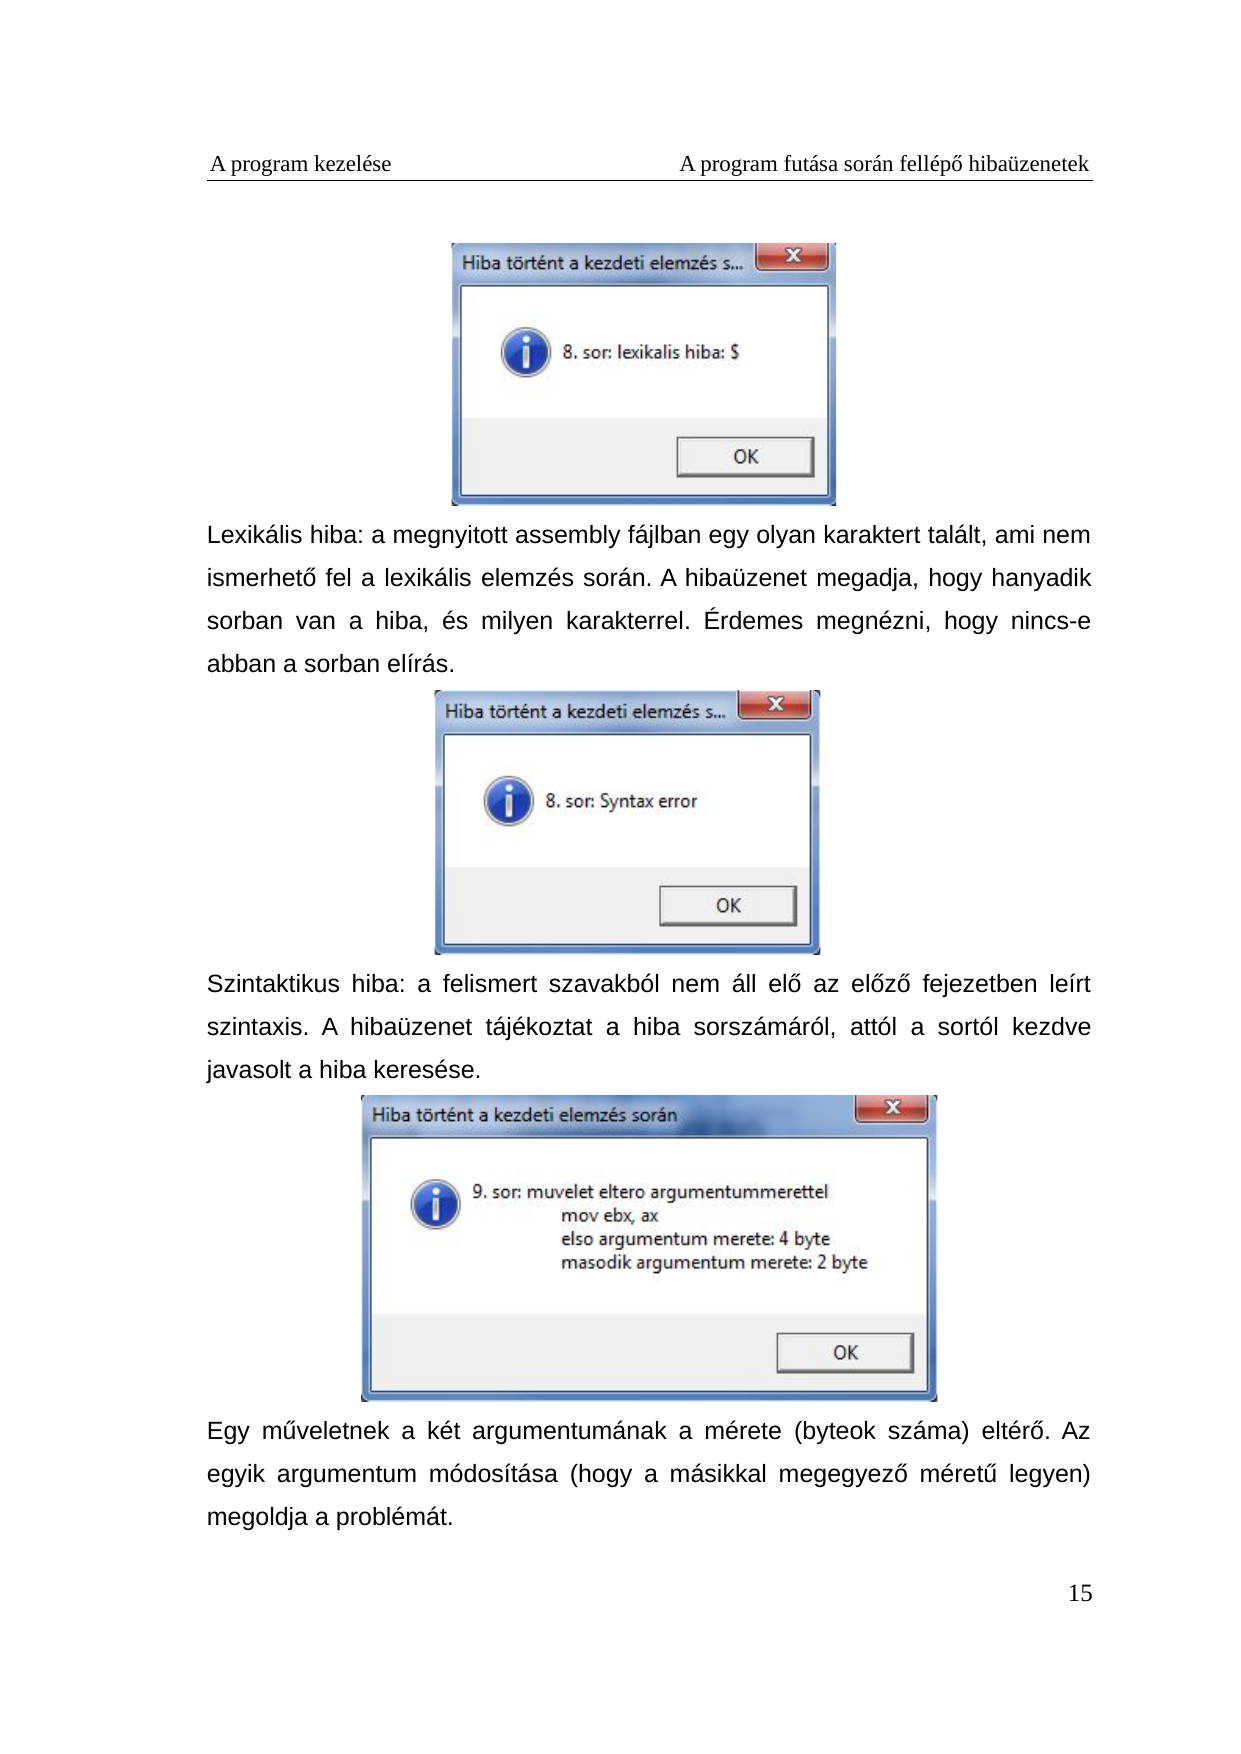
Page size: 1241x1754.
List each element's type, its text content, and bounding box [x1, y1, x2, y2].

text Szintaktikus hiba: a felismert szavakból nem áll elő az előző fejezetben leírt szintaxis. A hibaüzenet tájékoztat a hiba sorszámáról, attól a sortól kezdve javasolt a hiba keresése. [207, 693, 1093, 1083]
text Egy műveletnek a két argumentumának a mérete (byteok száma) eltérő. Az egyik argumentum módosítása (hogy a másikkal megegyező méretű legyen) megoldja a problémát. [207, 1098, 1093, 1531]
picture [361, 1095, 938, 1402]
picture [451, 243, 837, 506]
text Lexikális hiba: a megnyitott assembly fájlban egy olyan karaktert talált, ami nem ismerhető fel a lexikális elemzés során. A hibaüzenet megadja, hogy hanyadik sorban van a hiba, és milyen karakterrel. Érdemes megnézni, hogy nincs-e abban a sorban elírás. [207, 252, 1093, 678]
picture [434, 690, 821, 955]
